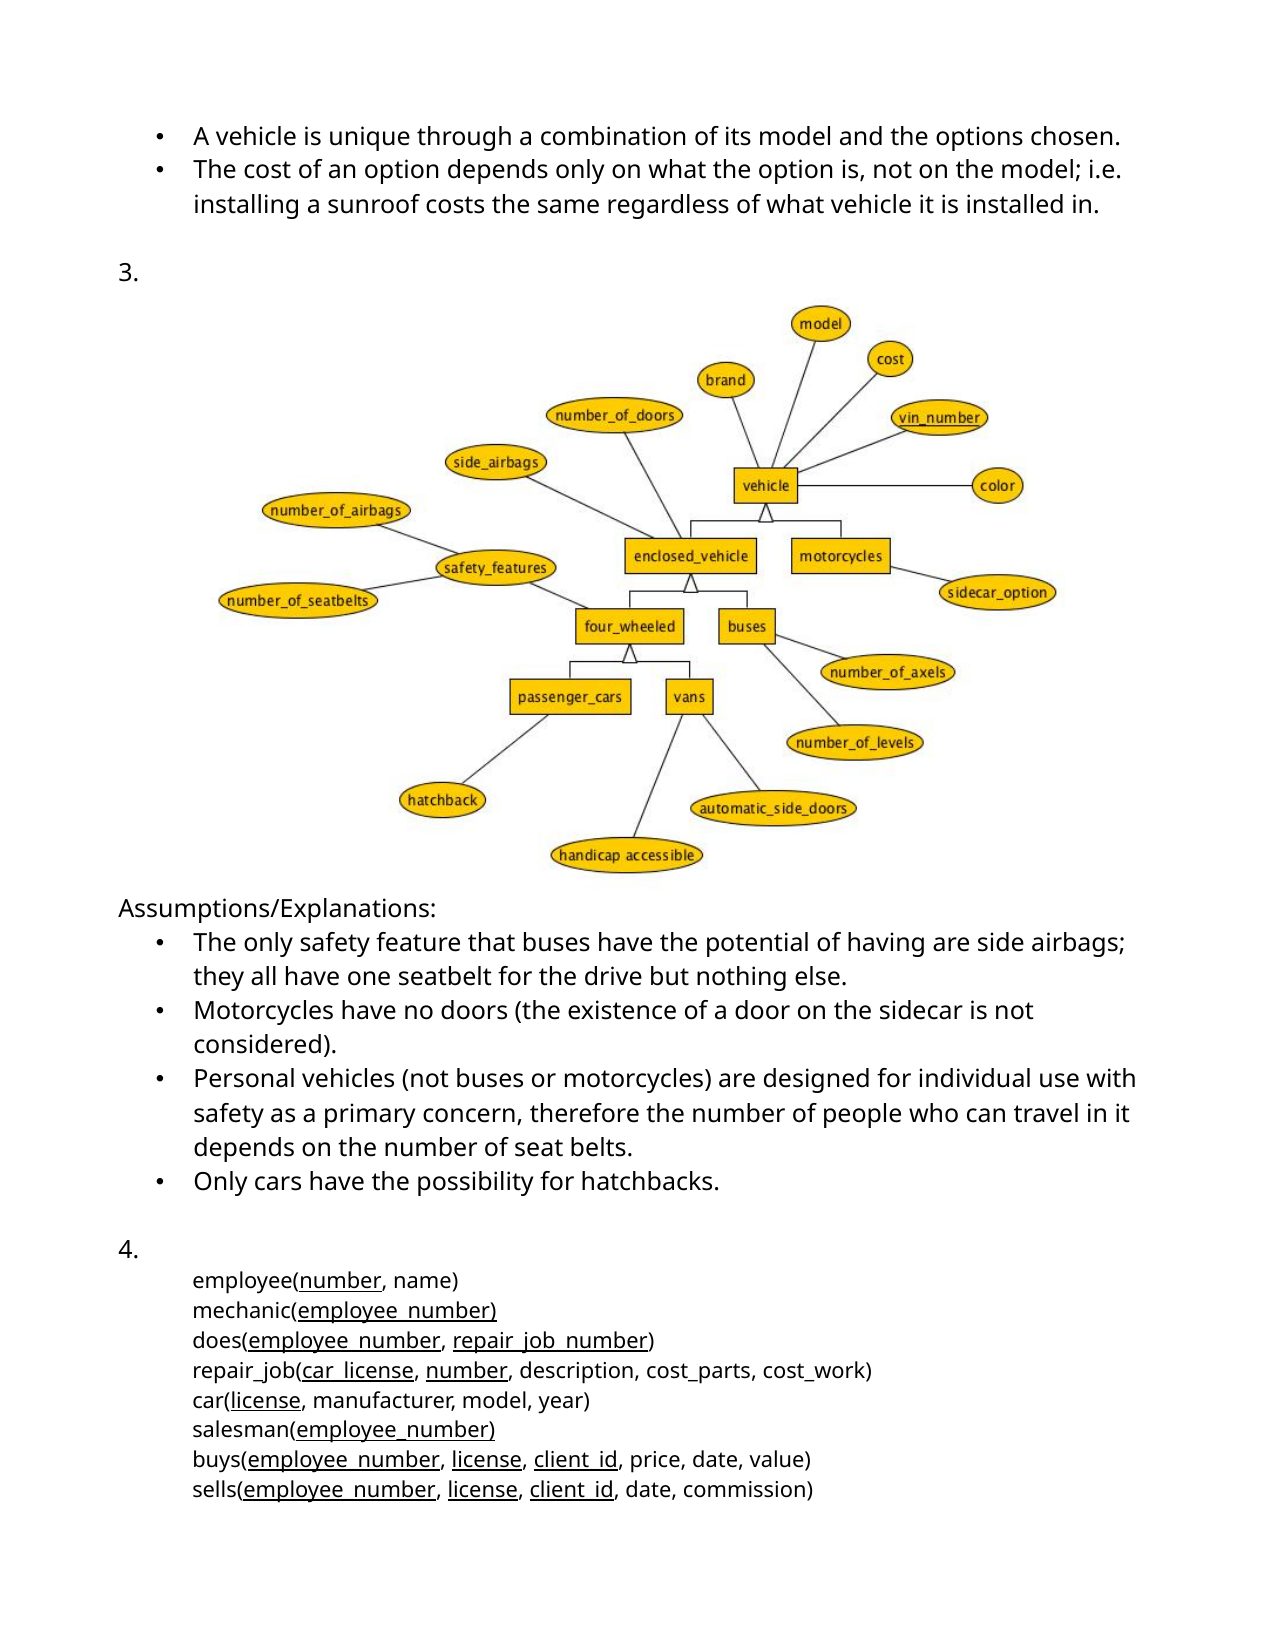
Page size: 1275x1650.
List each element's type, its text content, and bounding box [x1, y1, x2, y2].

text repair_job(car_license, number, description, cost_parts, cost_work) [192, 1355, 1157, 1385]
list Personal vehicles (not buses or motorcycles) are designed for individual use with safety as a primary concern, therefore the number of people who can travel in it depends on the number of seat belts. [156, 1061, 1157, 1163]
text 4. [118, 1231, 1157, 1266]
text Assumptions/Explanations: [118, 288, 1157, 925]
list Only cars have the possibility for hatchbacks. [156, 1163, 1157, 1197]
text salesman(employee_number) [192, 1414, 1157, 1444]
list The cost of an option depends only on what the option is, not on the model; i.e. installing a sunroof costs the same regardless of what vehicle it is installed in. [156, 152, 1157, 220]
list A vehicle is unique through a combination of its model and the options chosen. [156, 118, 1157, 152]
text 3. [118, 254, 1157, 288]
list The only safety feature that buses have the potential of having are side airbags; they all have one seatbelt for the drive but nothing else. [156, 925, 1157, 993]
text employee(number, name) [192, 1266, 1157, 1295]
text sells(employee_number, license, client_id, date, commission) [192, 1474, 1157, 1504]
picture [201, 288, 1074, 891]
text does(employee_number, repair_job_number) [192, 1325, 1157, 1355]
text buys(employee_number, license, client_id, price, date, value) [192, 1444, 1157, 1474]
text mechanic(employee_number) [192, 1295, 1157, 1325]
text car(license, manufacturer, model, year) [192, 1385, 1157, 1414]
list Motorcycles have no doors (the existence of a door on the sidecar is not considered). [156, 993, 1157, 1061]
